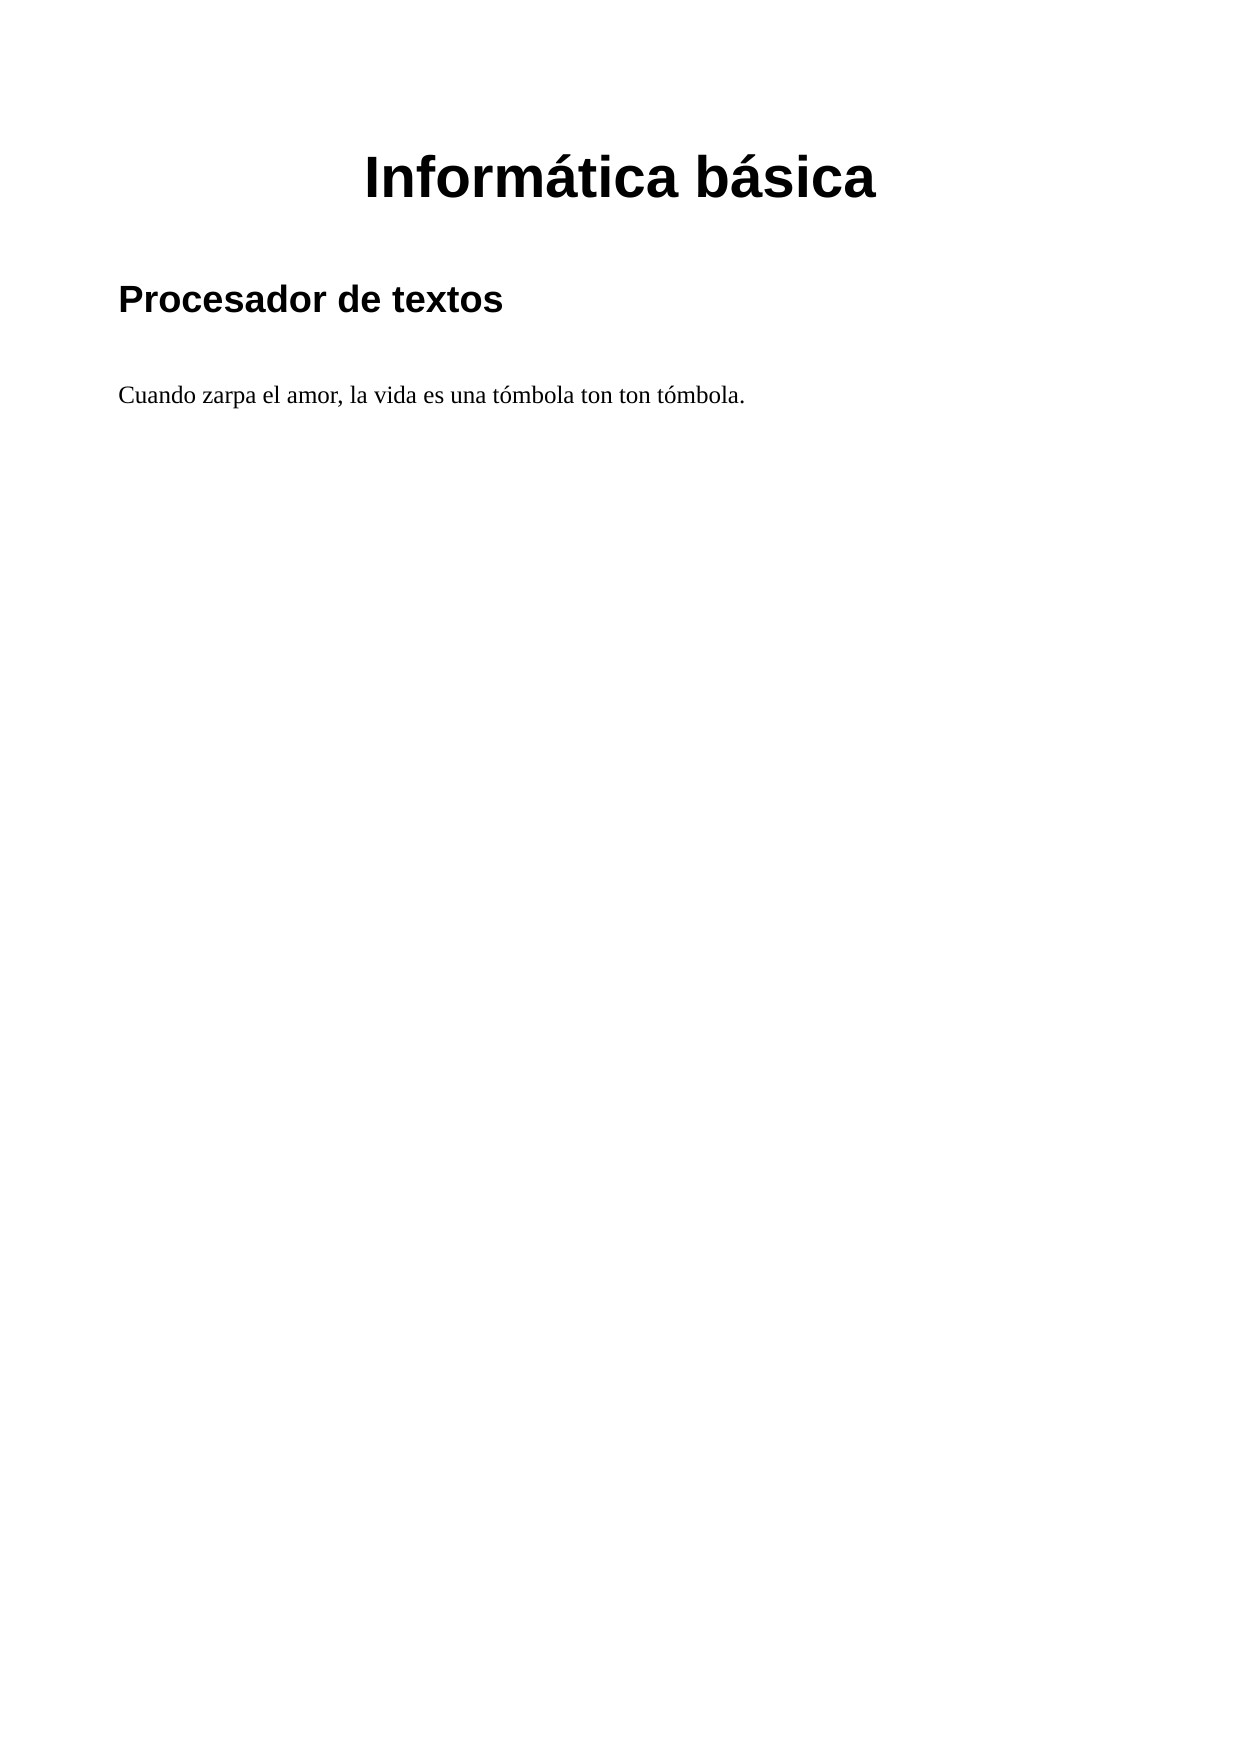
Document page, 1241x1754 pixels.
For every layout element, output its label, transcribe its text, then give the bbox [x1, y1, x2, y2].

text Cuando zarpa el amor, la vida es una tómbola ton ton tómbola. [118, 380, 1122, 409]
title Informática básica [118, 143, 1122, 210]
subtitle Procesador de textos [118, 276, 1122, 320]
